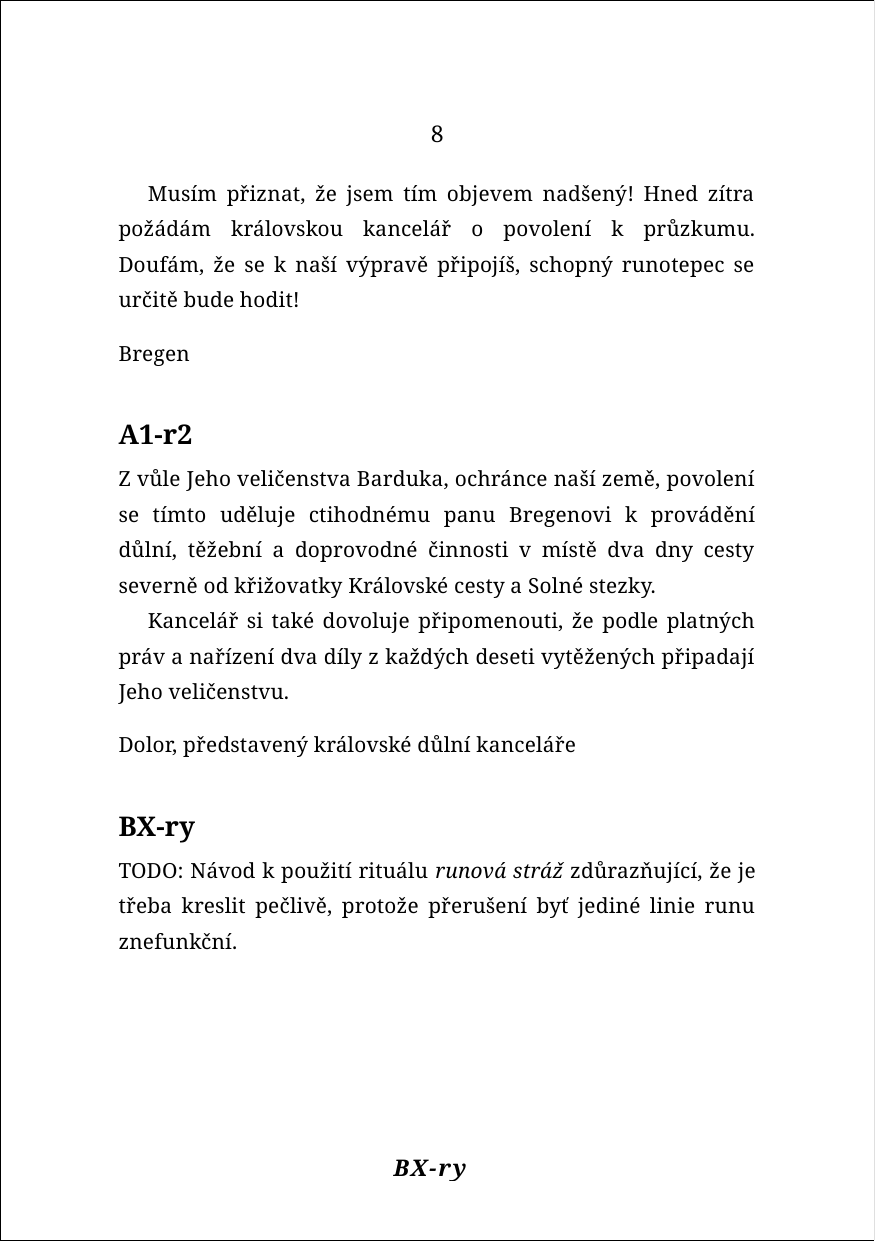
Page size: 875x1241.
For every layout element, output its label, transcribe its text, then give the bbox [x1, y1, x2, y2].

subtitle A1-r2 [118, 416, 756, 452]
text Z vůle Jeho veličenstva Barduka, ochránce naší země, povolení se tímto uděluje ctihodnému panu Bregenovi k provádění důlní, těžební a doprovodné činnosti v místě dva dny cesty severně od křižovatky Královské cesty a Solné stezky. Kancelář si také dovoluje připomenouti, že podle platných práv a nařízení dva díly z každých deseti vytěžených připadají Jeho veličenstvu. [118, 464, 756, 706]
text TODO: Návod k použití rituálu runová stráž zdůrazňující, že je třeba kreslit pečlivě, protože přerušení byť jediné linie runu znefunkční. [118, 856, 756, 956]
text Dolor, představený královské důlní kanceláře [118, 731, 756, 759]
text Bregen [118, 339, 756, 367]
text Musím přiznat, že jsem tím objevem nadšený! Hned zítra požádám královskou kancelář o povolení k průzkumu. Doufám, že se k naší výpravě připojíš, schopný runotepec se určitě bude hodit! [118, 179, 756, 314]
subtitle BX-ry [118, 807, 756, 844]
